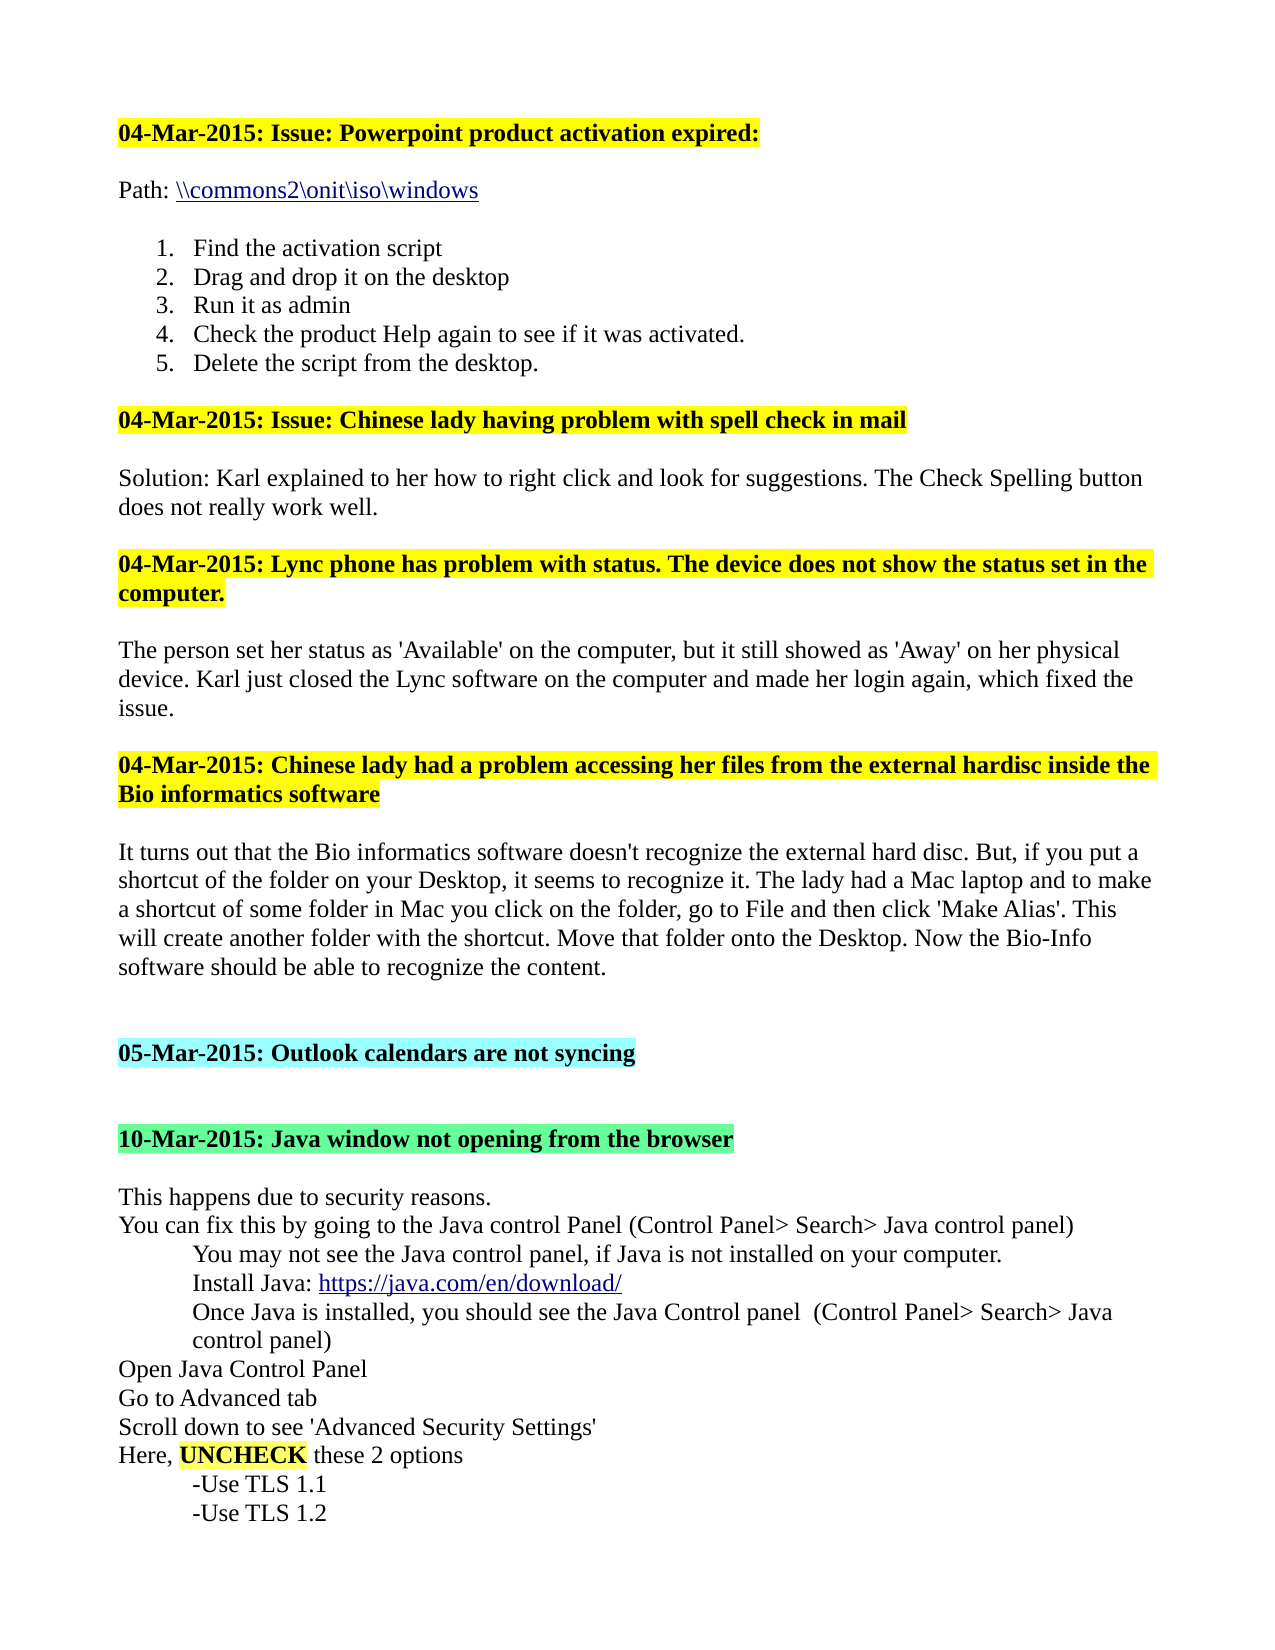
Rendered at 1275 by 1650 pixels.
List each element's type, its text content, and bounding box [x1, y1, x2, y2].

text Here, UNCHECK these 2 options [118, 1441, 1157, 1469]
list Check the product Help again to see if it was activated. [156, 319, 1157, 348]
text This happens due to security reasons. [118, 1182, 1157, 1211]
text Go to Advanced tab [118, 1383, 1157, 1412]
text It turns out that the Bio informatics software doesn't recognize the external hard disc. But, if you put a shortcut of the folder on your Desktop, it seems to recognize it. The lady had a Mac laptop and to make a shortcut of some folder in Mac you click on the folder, go to File and then click 'Make Alias'. This will create another folder with the shortcut. Move that folder onto the Desktop. Now the Bio-Info software should be able to recognize the content. [118, 837, 1157, 981]
text You may not see the Java control panel, if Java is not installed on your computer. [192, 1239, 1157, 1268]
text 05-Mar-2015: Outlook calendars are not syncing [118, 1038, 1157, 1067]
list Run it as admin [156, 291, 1157, 319]
list Find the activation script [156, 233, 1157, 262]
text 10-Mar-2015: Java window not opening from the browser [118, 1124, 1157, 1153]
text 04-Mar-2015: Issue: Powerpoint product activation expired: [118, 118, 1157, 147]
text Scroll down to see 'Advanced Security Settings' [118, 1412, 1157, 1441]
text Install Java: https://java.com/en/download/ [192, 1268, 1157, 1297]
text 04-Mar-2015: Issue: Chinese lady having problem with spell check in mail [118, 406, 1157, 434]
text The person set her status as 'Available' on the computer, but it still showed as 'Away' on her physical device. Karl just closed the Lync software on the computer and made her login again, which fixed the issue. [118, 636, 1157, 722]
text Path: \\commons2\onit\iso\windows [118, 176, 1157, 204]
text Open Java Control Panel [118, 1354, 1157, 1383]
text 04-Mar-2015: Lync phone has problem with status. The device does not show the status set in the computer. [118, 549, 1157, 607]
text -Use TLS 1.1 [118, 1469, 1157, 1498]
text You can fix this by going to the Java control Panel (Control Panel> Search> Java control panel) [118, 1211, 1157, 1239]
text 04-Mar-2015: Chinese lady had a problem accessing her files from the external hardisc inside the Bio informatics software [118, 751, 1157, 808]
list Delete the script from the desktop. [156, 348, 1157, 377]
list Drag and drop it on the desktop [156, 262, 1157, 291]
text Solution: Karl explained to her how to right click and look for suggestions. The Check Spelling button does not really work well. [118, 463, 1157, 521]
text Once Java is installed, you should see the Java Control panel (Control Panel> Search> Java control panel) [192, 1297, 1157, 1354]
text -Use TLS 1.2 [118, 1498, 1157, 1527]
